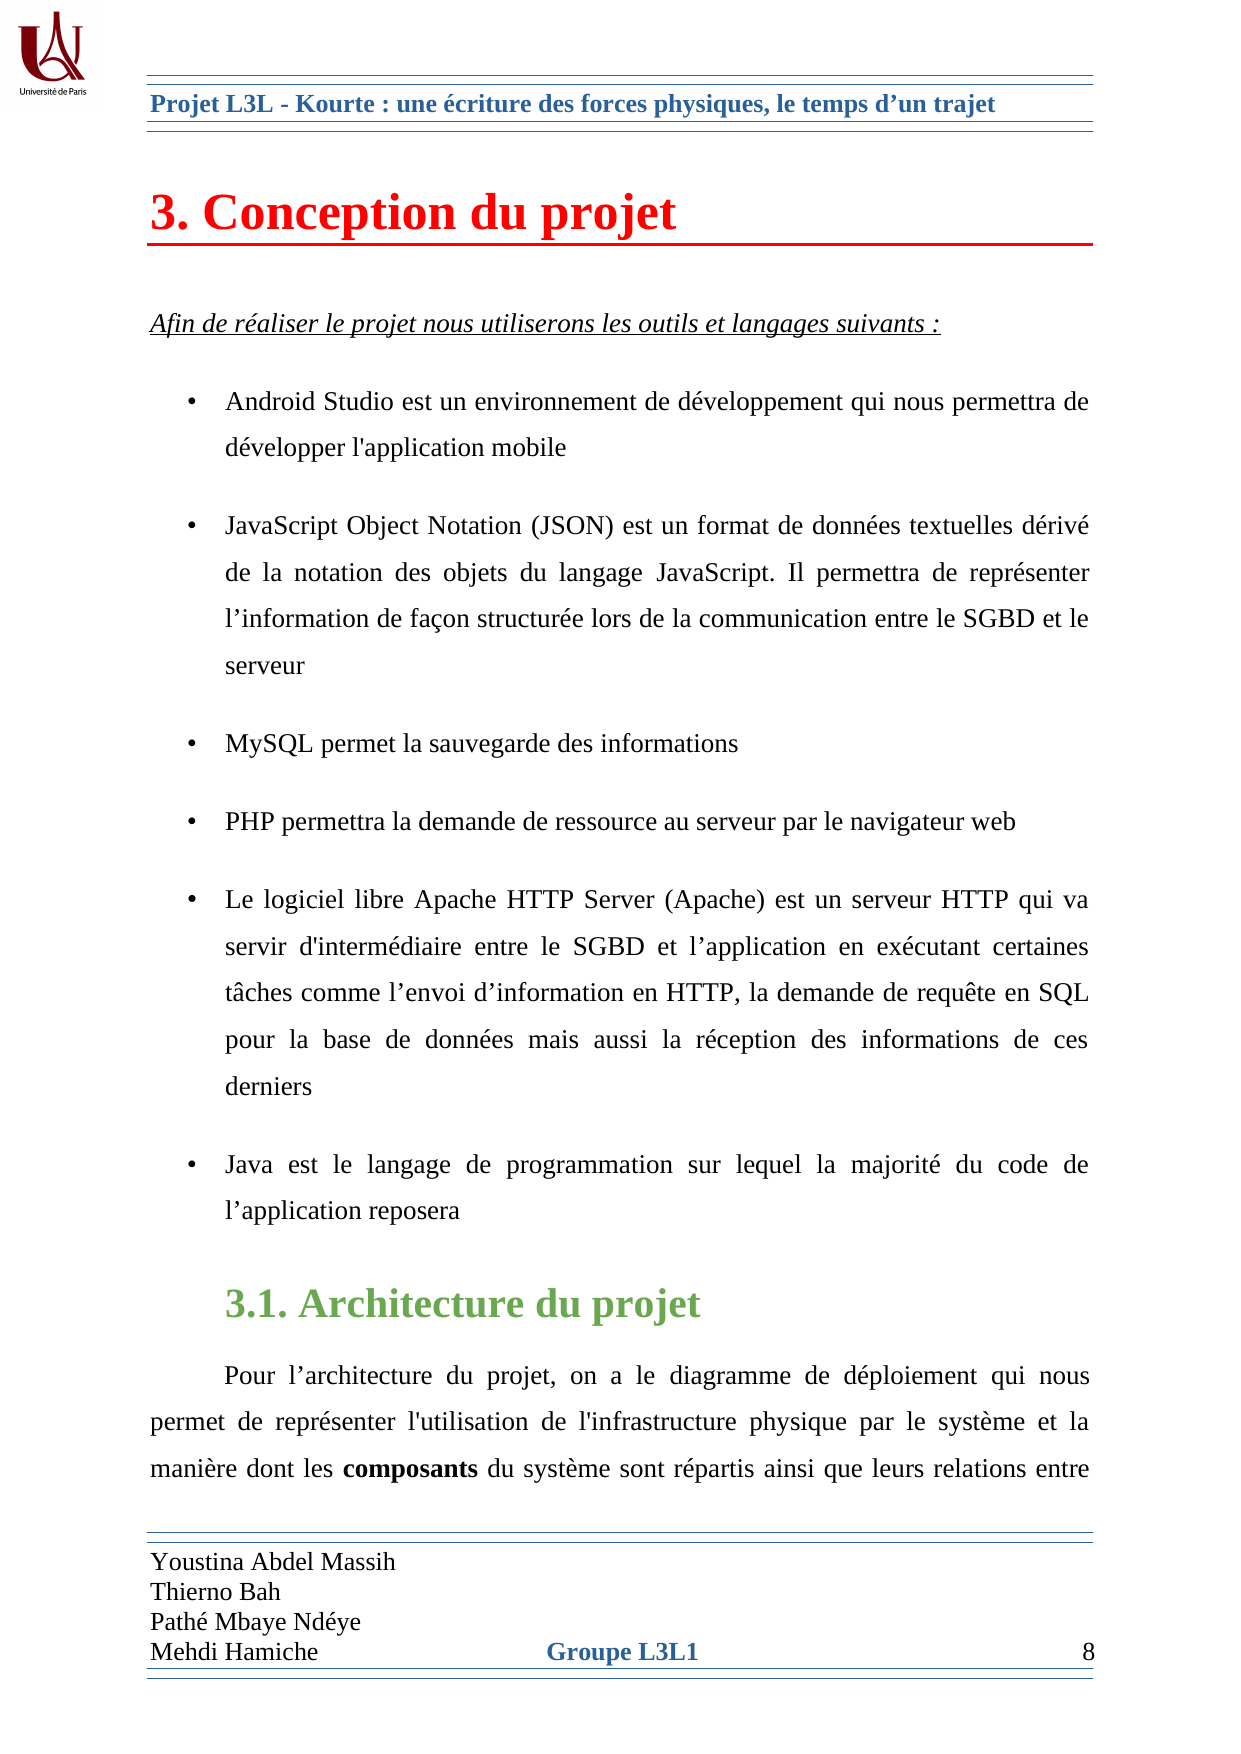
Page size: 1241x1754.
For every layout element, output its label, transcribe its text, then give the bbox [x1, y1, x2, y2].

list JavaScript Object Notation (JSON) est un format de données textuelles dérivé de la notation des objets du langage JavaScript. Il permettra de représenter l’information de façon structurée lors de la communication entre le SGBD et le serveur [187, 509, 1090, 680]
list Le logiciel libre Apache HTTP Server (Apache) est un serveur HTTP qui va servir d'intermédiaire entre le SGBD et l’application en exécutant certaines tâches comme l’envoi d’information en HTTP, la demande de requête en SQL pour la base de données mais aussi la réception des informations de ces derniers [187, 883, 1090, 1101]
list Android Studio est un environnement de développement qui nous permettra de développer l'application mobile [187, 385, 1090, 462]
list Java est le langage de programmation sur lequel la majorité du code de l’application reposera [187, 1148, 1090, 1226]
text Afin de réaliser le projet nous utiliserons les outils et langages suivants : [150, 307, 1090, 338]
text Pour l’architecture du projet, on a le diagramme de déploiement qui nous permet de représenter l'utilisation de l'infrastructure physique par le système et la manière dont les composants du système sont répartis ainsi que leurs relations entre [150, 1359, 1090, 1483]
picture [0, 0, 101, 107]
list PHP permettra la demande de ressource au serveur par le navigateur web [187, 805, 1090, 836]
subtitle 3.1. Architecture du projet [150, 1278, 1090, 1326]
subtitle 3. Conception du projet [147, 178, 1093, 243]
list MySQL permet la sauvegarde des informations [187, 727, 1090, 758]
